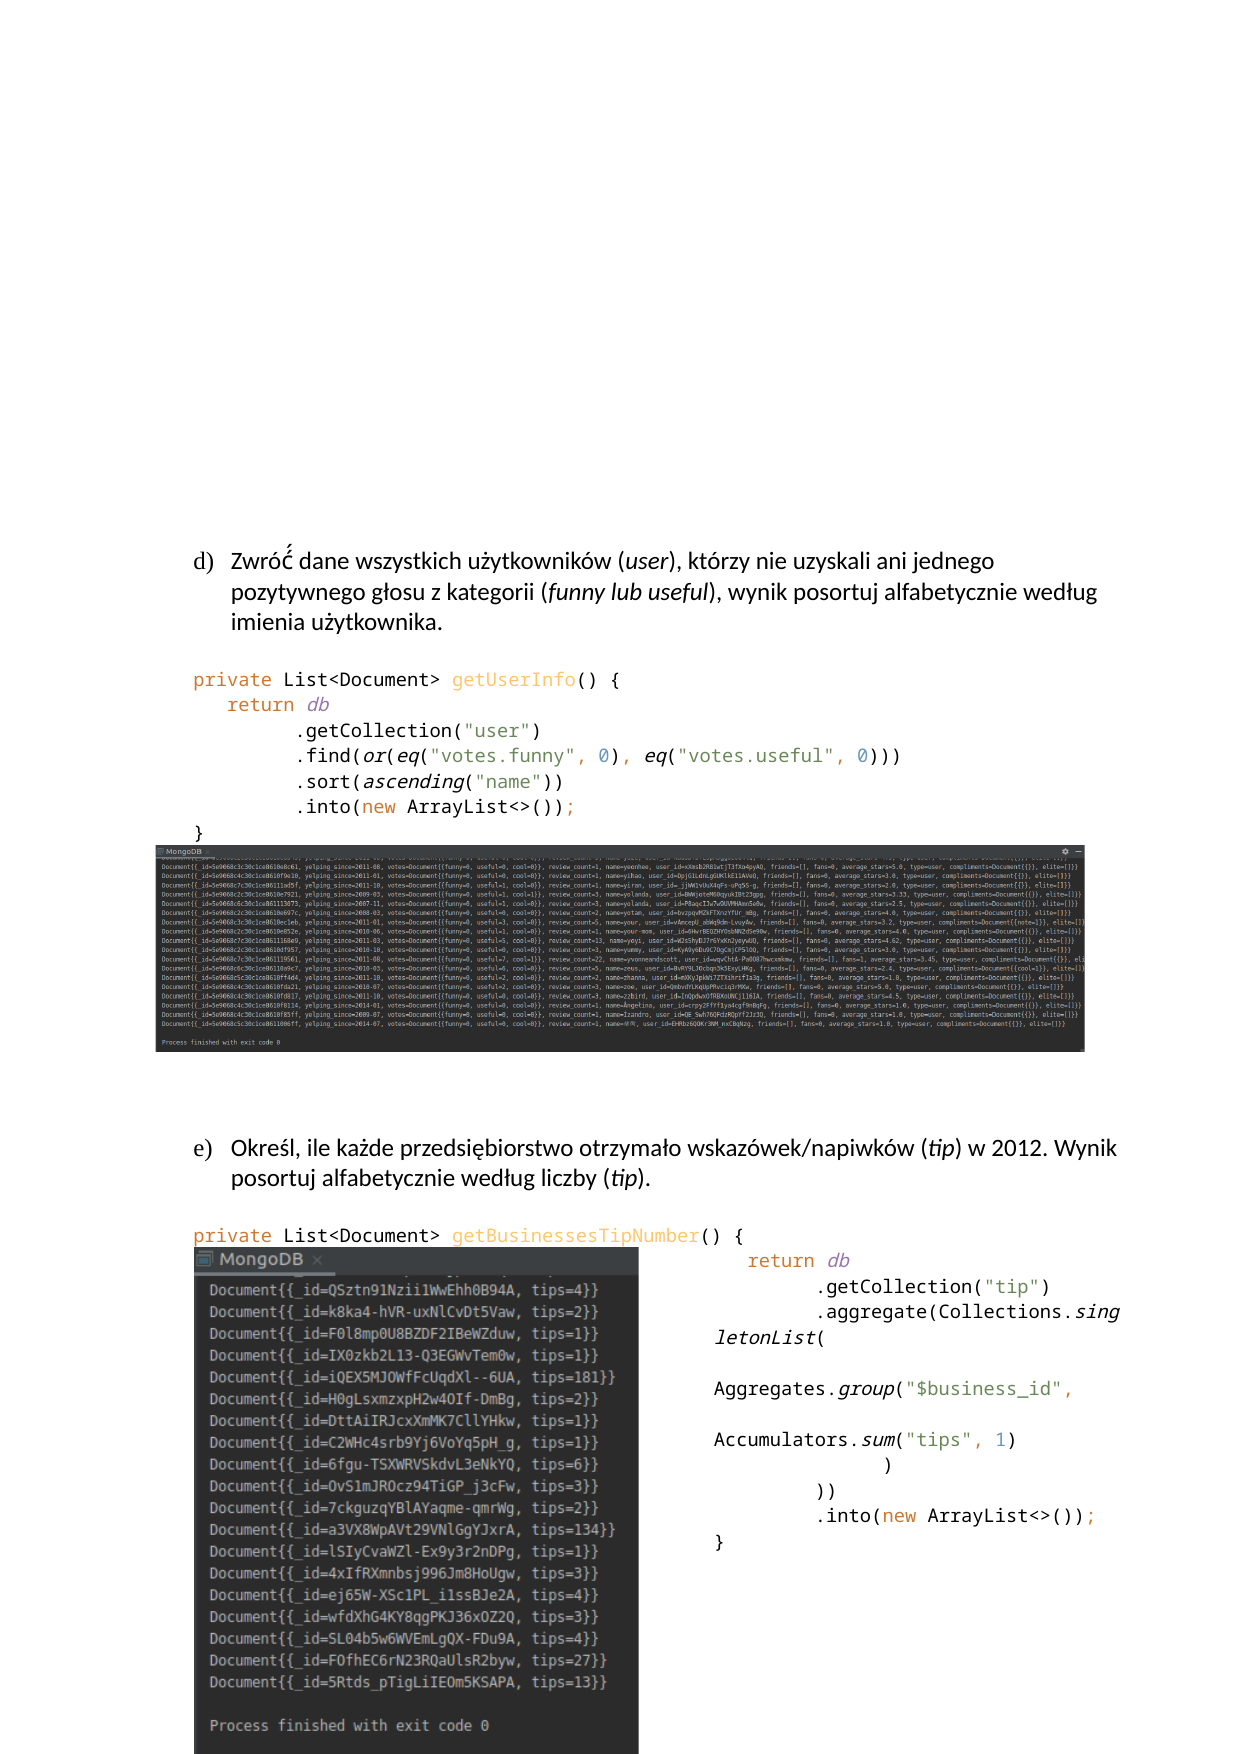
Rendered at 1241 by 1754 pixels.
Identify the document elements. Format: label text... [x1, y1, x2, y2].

list .into(new ArrayList<>()); [639, 1503, 1122, 1528]
list [156, 1247, 194, 1273]
list Określ, ile każde przedsiębiorstwo otrzymało wskazówek/napiwków (tip) w 2012. Wynik posortuj alfabetycznie według liczby (tip). [193, 1132, 1122, 1193]
list .aggregate(Collections.singletonList( [639, 1298, 1122, 1349]
list .getCollection("tip") [639, 1273, 1122, 1298]
picture [155, 845, 1085, 1052]
list .getCollection("user") [156, 717, 1122, 743]
list private List<Document> getBusinessesTipNumber() { [156, 1222, 1122, 1247]
list [156, 1298, 194, 1349]
list ) [639, 1452, 1122, 1477]
list [156, 1528, 194, 1554]
list [156, 1401, 194, 1452]
picture [194, 1247, 639, 1754]
list Zwróć́ dane wszystkich użytkowników (user), którzy nie uzyskali ani jednego pozytywnego głosu z kategorii (funny lub useful), wynik posortuj alfabetycznie według imienia użytkownika. [193, 545, 1122, 637]
list } [156, 819, 1122, 845]
list .find(or(eq("votes.funny", 0), eq("votes.useful", 0))) [156, 743, 1122, 768]
list [156, 1349, 194, 1401]
list Aggregates.group("$business_id", [639, 1349, 1122, 1401]
list [156, 1452, 194, 1477]
list [156, 1477, 194, 1503]
list } [639, 1528, 1122, 1554]
list [156, 1273, 194, 1298]
list .into(new ArrayList<>()); [156, 794, 1122, 819]
list private List<Document> getUserInfo() { [156, 666, 1122, 692]
list Accumulators.sum("tips", 1) [639, 1401, 1122, 1452]
list .sort(ascending("name")) [156, 768, 1122, 794]
list [156, 1503, 194, 1528]
list return db [156, 692, 1122, 717]
list )) [639, 1477, 1122, 1503]
list return db [639, 1247, 1122, 1273]
